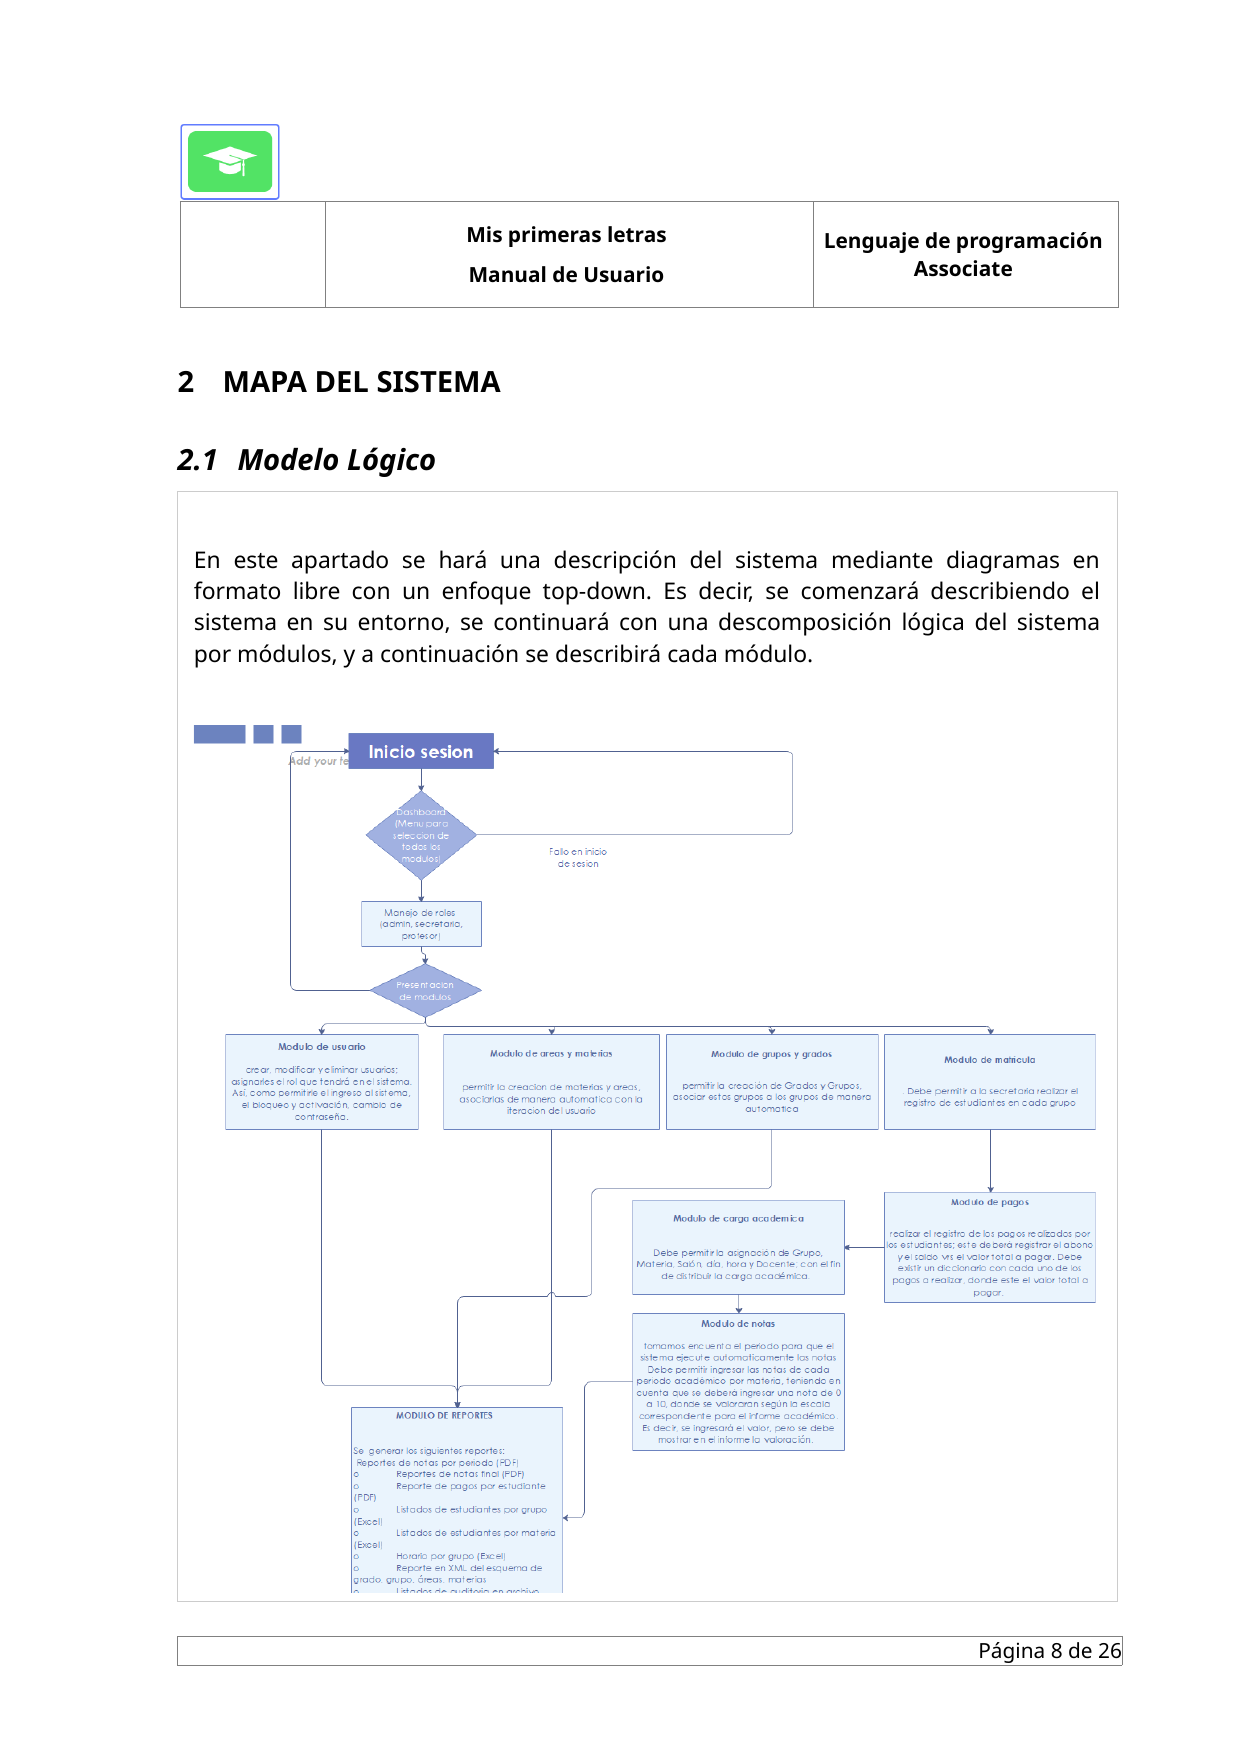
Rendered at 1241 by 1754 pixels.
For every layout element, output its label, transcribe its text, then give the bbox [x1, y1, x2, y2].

text En este apartado se hará una descripción del sistema mediante diagramas en formato libre con un enfoque top-down. Es decir, se comenzará describiendo el sistema en su entorno, se continuará con una descomposición lógica del sistema por módulos, y a continuación se describirá cada módulo. [194, 544, 1101, 669]
subtitle Modelo Lógico [177, 439, 1122, 478]
subtitle MAPA DEL SISTEMA [177, 362, 1122, 401]
